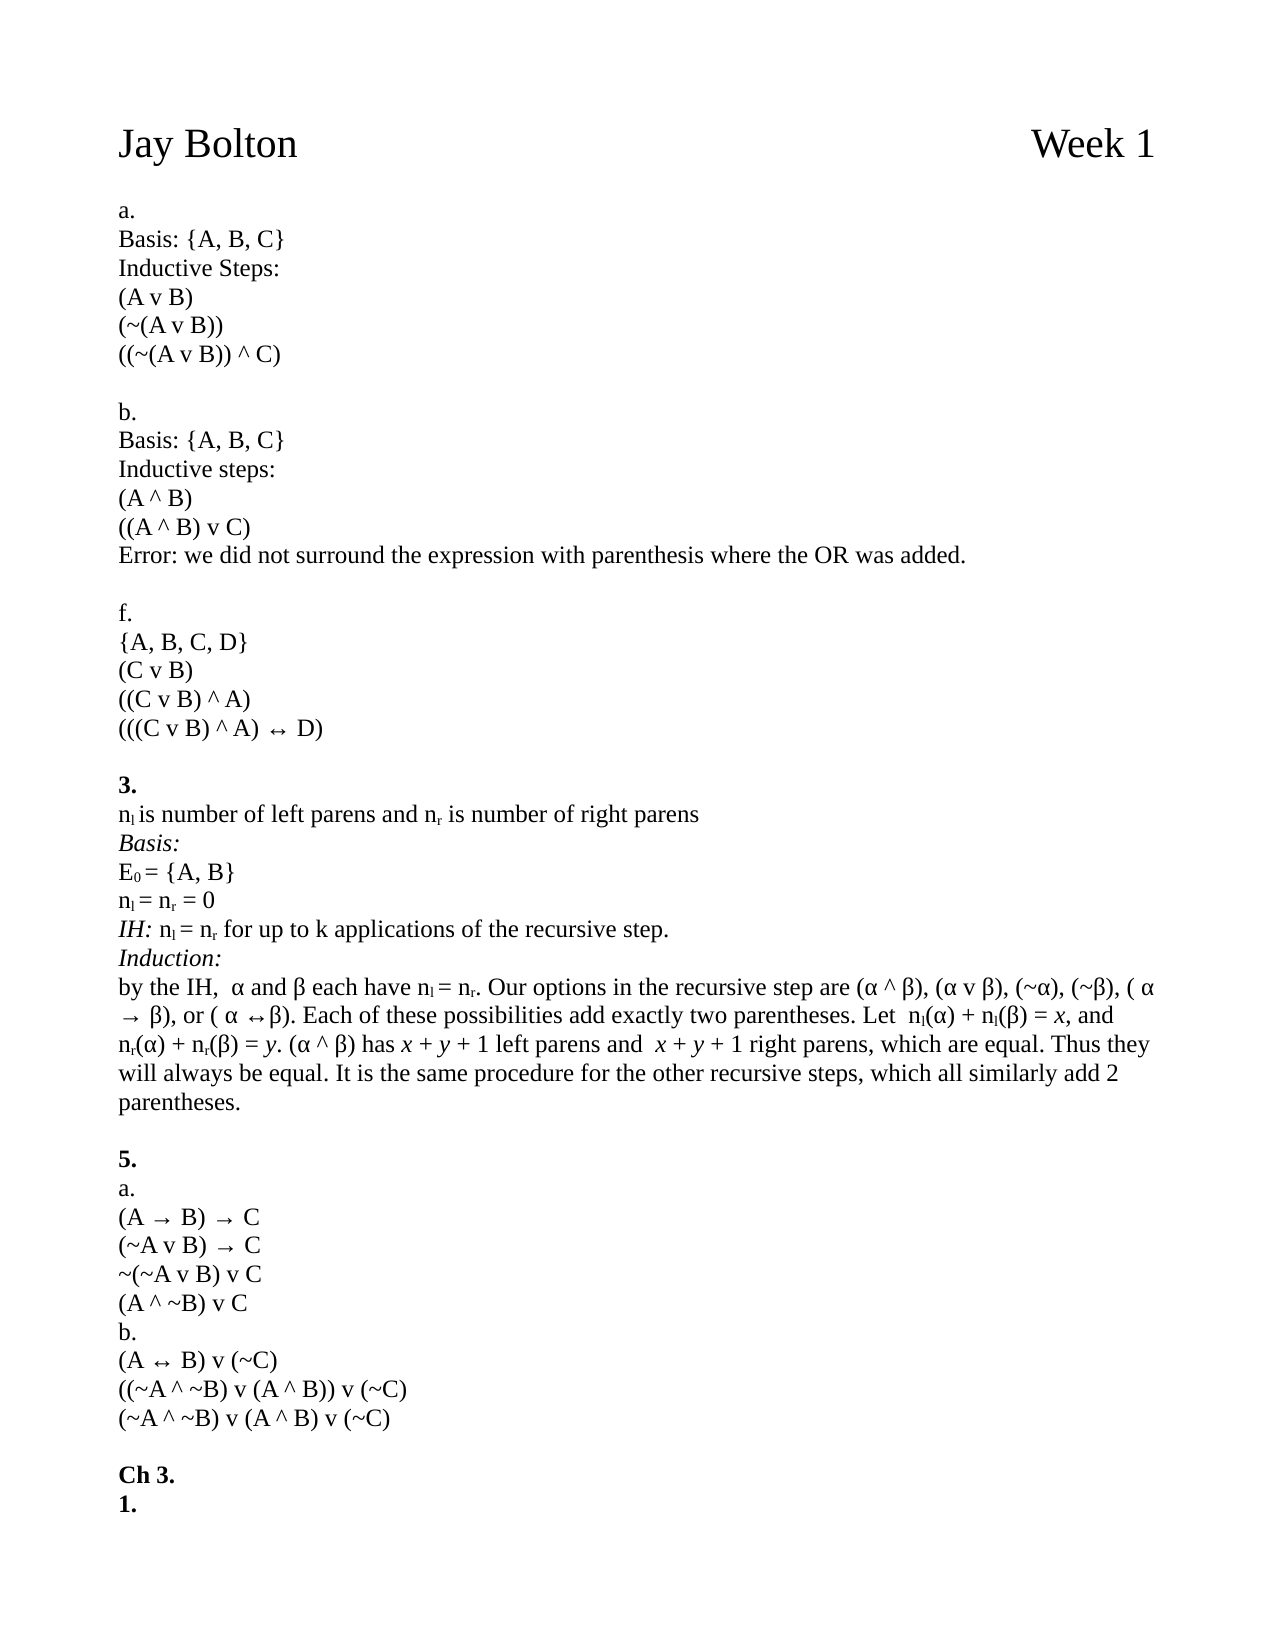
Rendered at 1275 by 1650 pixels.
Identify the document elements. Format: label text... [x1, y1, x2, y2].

text (C v B) [118, 656, 1157, 684]
text (((C v B) ^ A) ↔ D) [118, 713, 1157, 742]
text Ch 3. [118, 1461, 1157, 1489]
text Error: we did not surround the expression with parenthesis where the OR was added. [118, 541, 1157, 569]
text (A ^ B) [118, 483, 1157, 512]
text {A, B, C, D} [118, 627, 1157, 656]
text (A ^ ~B) v C [118, 1288, 1157, 1317]
text Induction: [118, 943, 1157, 972]
text by the IH, α and β each have nl = nr. Our options in the recursive step are (α ^ β), (α v β), (~α), (~β), ( α → β), or ( α ↔β). Each of these possibilities add exactly two parentheses. Let nl(α) + nl(β) = x, and nr(α) + nr(β) = y. (α ^ β) has x + y + 1 left parens and x + y + 1 right parens, which are equal. Thus they will always be equal. It is the same procedure for the other recursive steps, which all similarly add 2 parentheses. [118, 972, 1157, 1116]
text (~(A v B)) [118, 311, 1157, 339]
text (~A v B) → C [118, 1231, 1157, 1259]
text 1. [118, 1489, 1157, 1518]
text a. [118, 196, 1157, 224]
text Basis: [118, 828, 1157, 857]
text 3. [118, 771, 1157, 799]
text nl is number of left parens and nr is number of right parens [118, 799, 1157, 828]
text b. [118, 397, 1157, 426]
text IH: nl = nr for up to k applications of the recursive step. [118, 914, 1157, 943]
text Inductive steps: [118, 454, 1157, 483]
text Inductive Steps: [118, 253, 1157, 282]
text (A v B) [118, 282, 1157, 311]
text Basis: {A, B, C} [118, 224, 1157, 253]
text (A ↔ B) v (~C) [118, 1346, 1157, 1374]
text a. [118, 1173, 1157, 1202]
text ~(~A v B) v C [118, 1259, 1157, 1288]
text ((~(A v B)) ^ C) [118, 339, 1157, 368]
text Basis: {A, B, C} [118, 426, 1157, 454]
text E0 = {A, B} [118, 857, 1157, 886]
text ((A ^ B) v C) [118, 512, 1157, 541]
text nl = nr = 0 [118, 886, 1157, 914]
text 5. [118, 1144, 1157, 1173]
text (~A ^ ~B) v (A ^ B) v (~C) [118, 1403, 1157, 1432]
text (A → B) → C [118, 1202, 1157, 1231]
text ((~A ^ ~B) v (A ^ B)) v (~C) [118, 1374, 1157, 1403]
text ((C v B) ^ A) [118, 684, 1157, 713]
text b. [118, 1317, 1157, 1346]
text f. [118, 598, 1157, 627]
